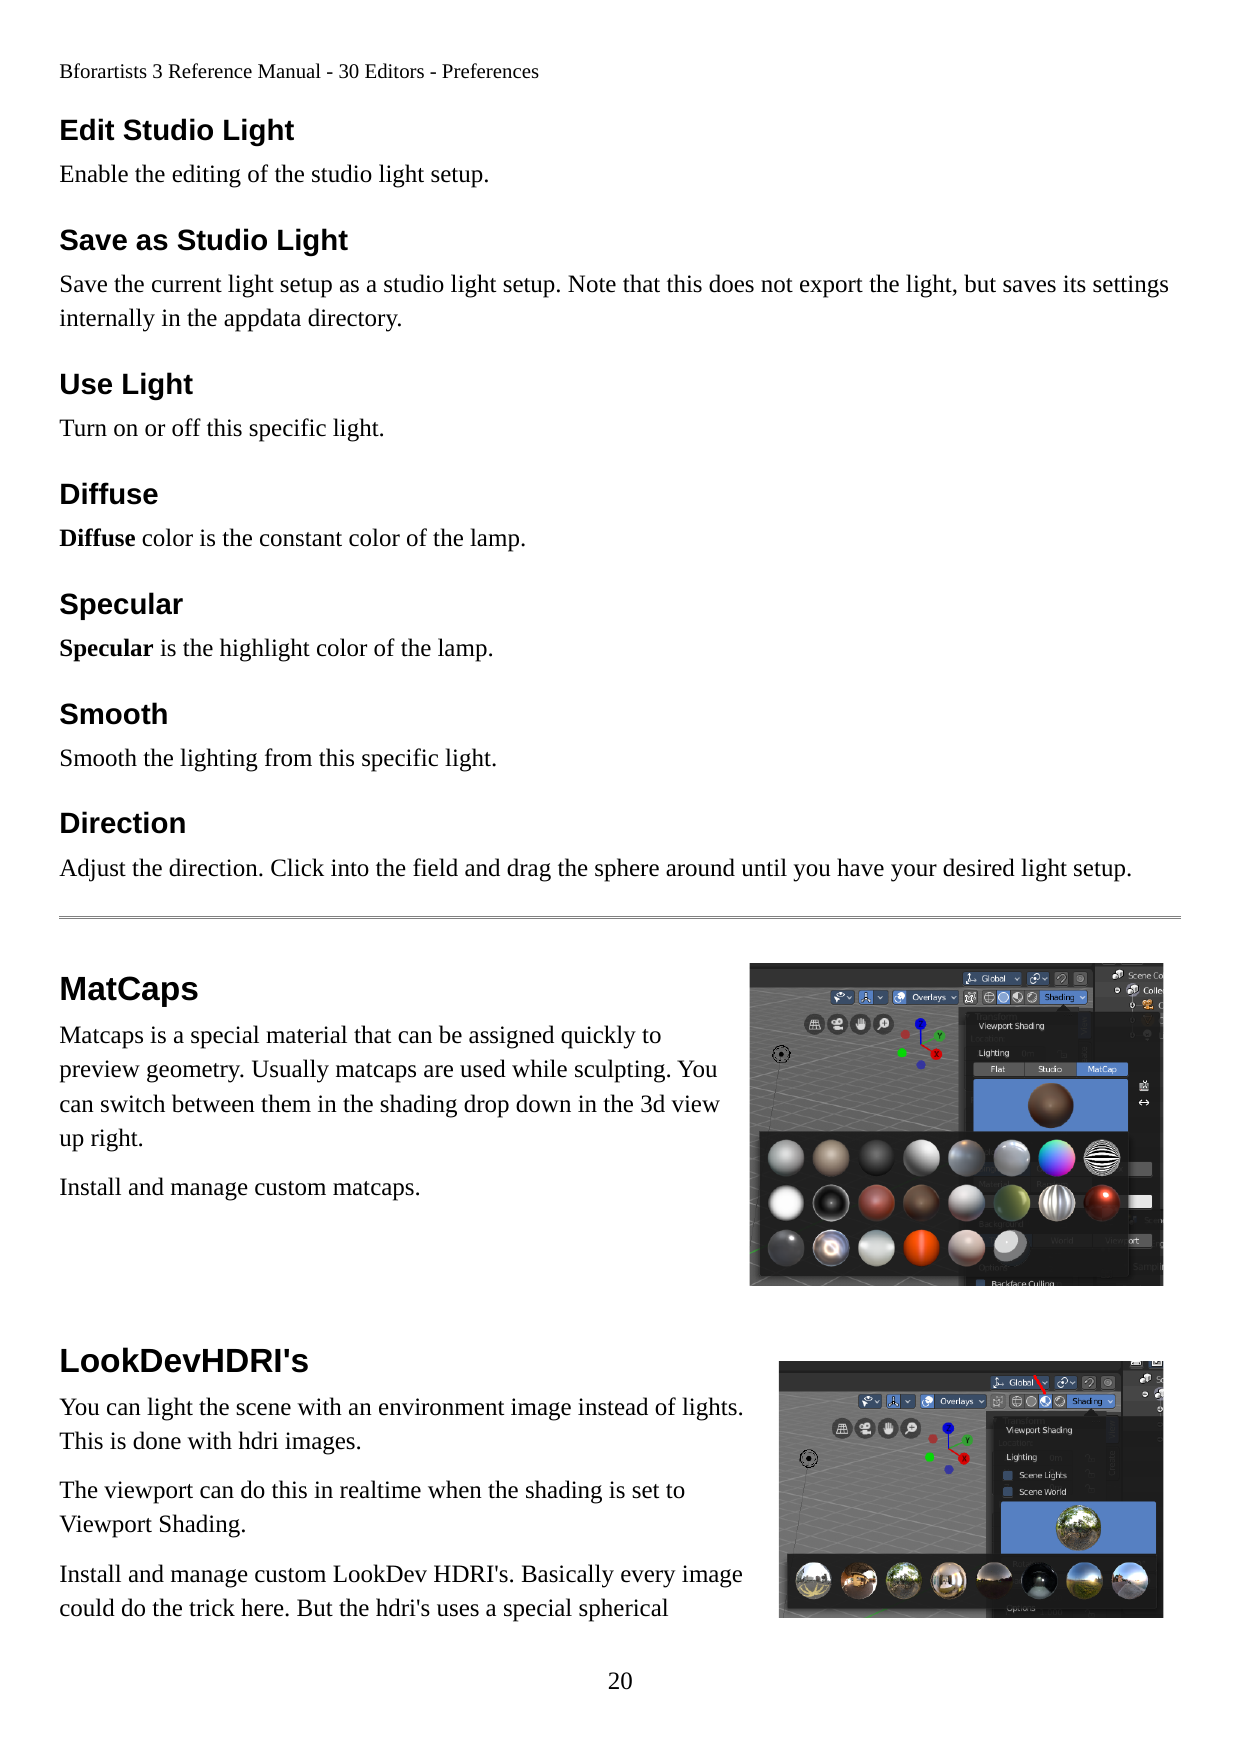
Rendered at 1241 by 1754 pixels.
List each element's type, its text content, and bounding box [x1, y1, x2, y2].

subtitle MatCaps [59, 969, 749, 1007]
subtitle LookDevHDRI's [59, 1340, 1181, 1379]
picture [749, 963, 1164, 1286]
picture [778, 1361, 1164, 1618]
text You can light the scene with an environment image instead of lights. This is done with hdri images. [59, 1392, 778, 1455]
subtitle Save as Studio Light [59, 222, 1181, 256]
subtitle [1164, 969, 1181, 1007]
subtitle Smooth [59, 697, 1181, 730]
text Smooth the lighting from this specific light. [59, 743, 1181, 772]
text Install and manage custom matcaps. [59, 1172, 749, 1201]
text Diffuse color is the constant color of the lamp. [59, 523, 1181, 552]
text The viewport can do this in realtime when the shading is set to Viewport Shading. [59, 1475, 778, 1538]
text Install and manage custom LookDev HDRI's. Basically every image could do the trick here. But the hdri's uses a special spherical [59, 1559, 1181, 1622]
text Matcaps is a special material that can be assigned quickly to preview geometry. Usually matcaps are used while sculpting. You can switch between them in the shading drop down in the 3d view up right. [59, 1020, 749, 1152]
text Save the current light setup as a studio light setup. Note that this does not export the light, but saves its settings internally in the appdata directory. [59, 269, 1181, 332]
text Adjust the direction. Click into the field and drag the sphere around until you have your desired light setup. [59, 853, 1181, 881]
subtitle Diffuse [59, 477, 1181, 511]
text Enable the editing of the studio light setup. [59, 159, 1181, 188]
subtitle Edit Studio Light [59, 113, 1181, 146]
subtitle Use Light [59, 367, 1181, 401]
subtitle Specular [59, 587, 1181, 620]
subtitle Direction [59, 806, 1181, 840]
text Turn on or off this specific light. [59, 413, 1181, 442]
text Specular is the highlight color of the lamp. [59, 633, 1181, 662]
